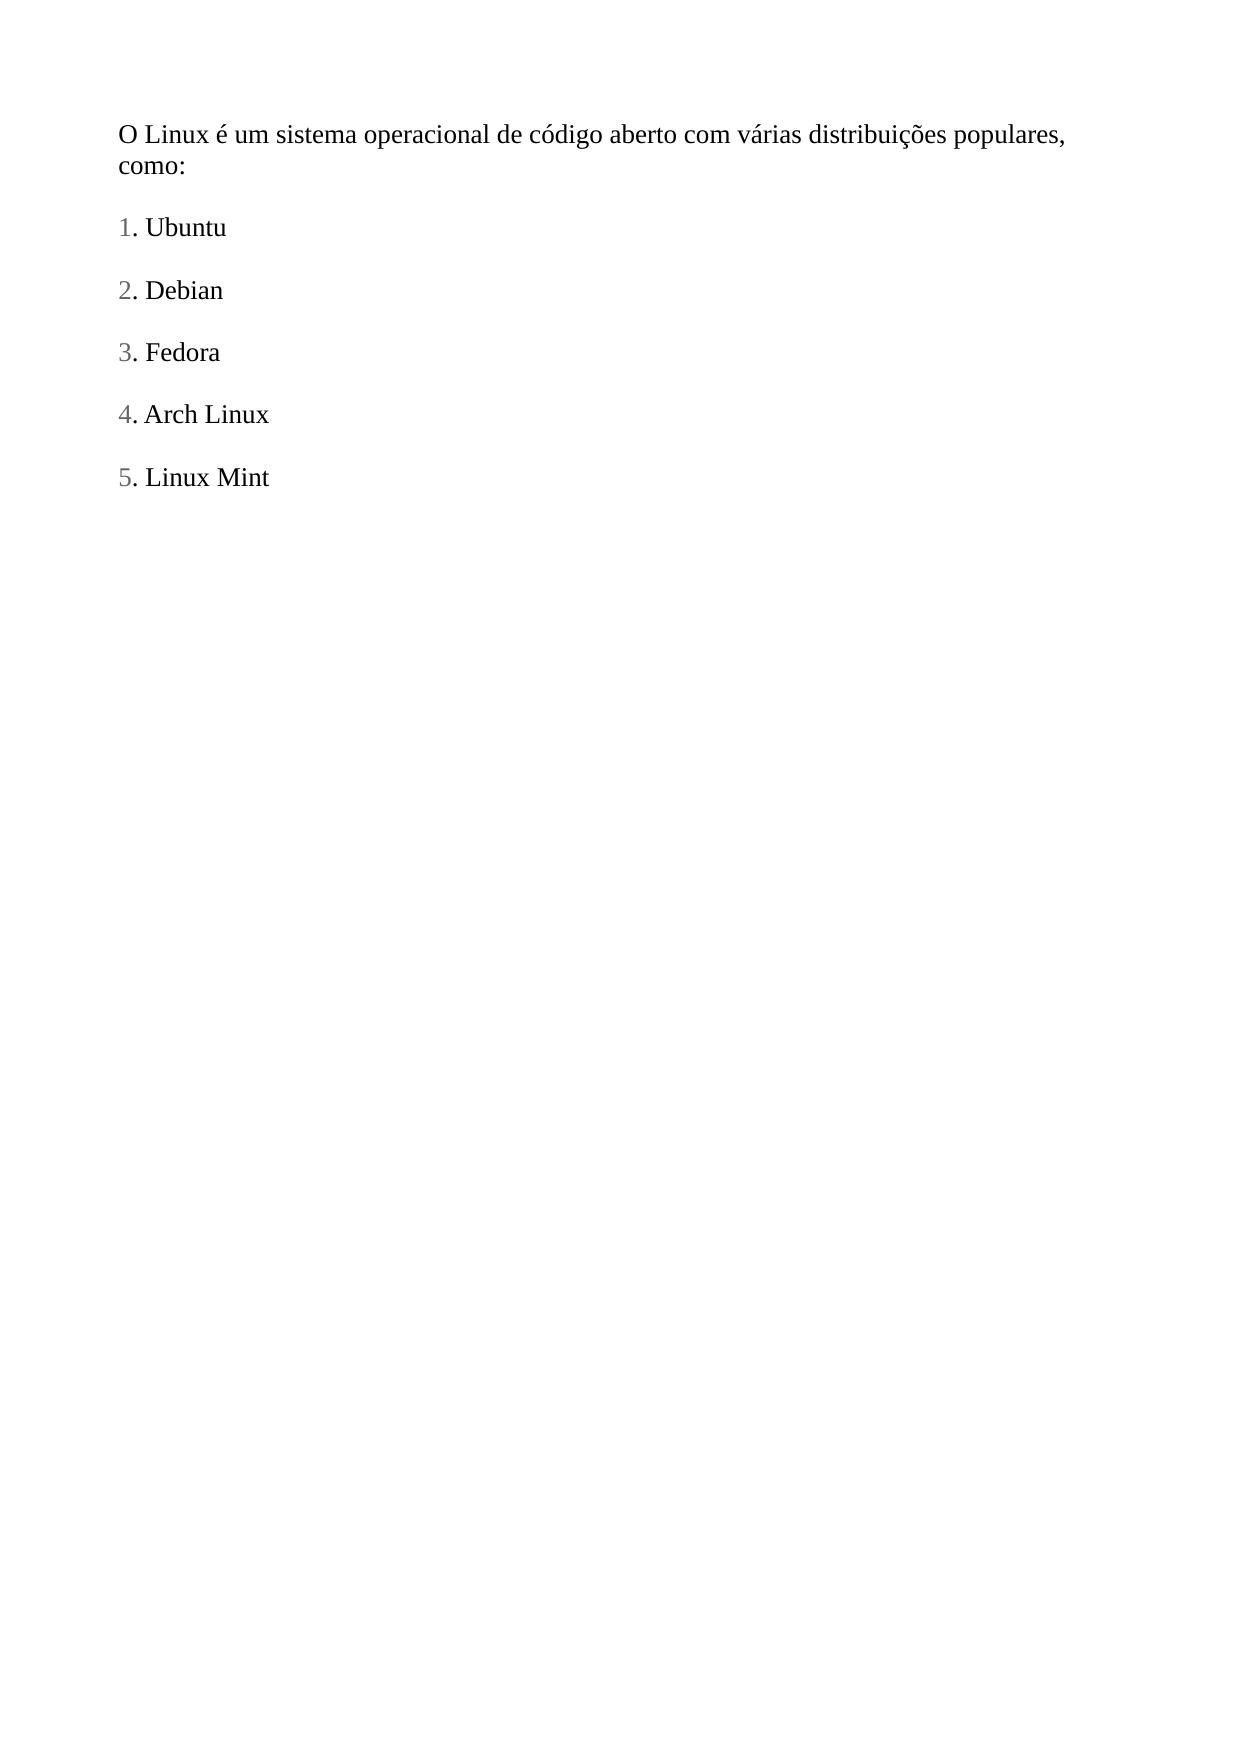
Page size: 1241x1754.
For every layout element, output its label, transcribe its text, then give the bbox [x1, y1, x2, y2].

text O Linux é um sistema operacional de código aberto com várias distribuições populares, como: 1. Ubuntu 2. Debian 3. Fedora 4. Arch Linux 5. Linux Mint [118, 118, 1122, 523]
